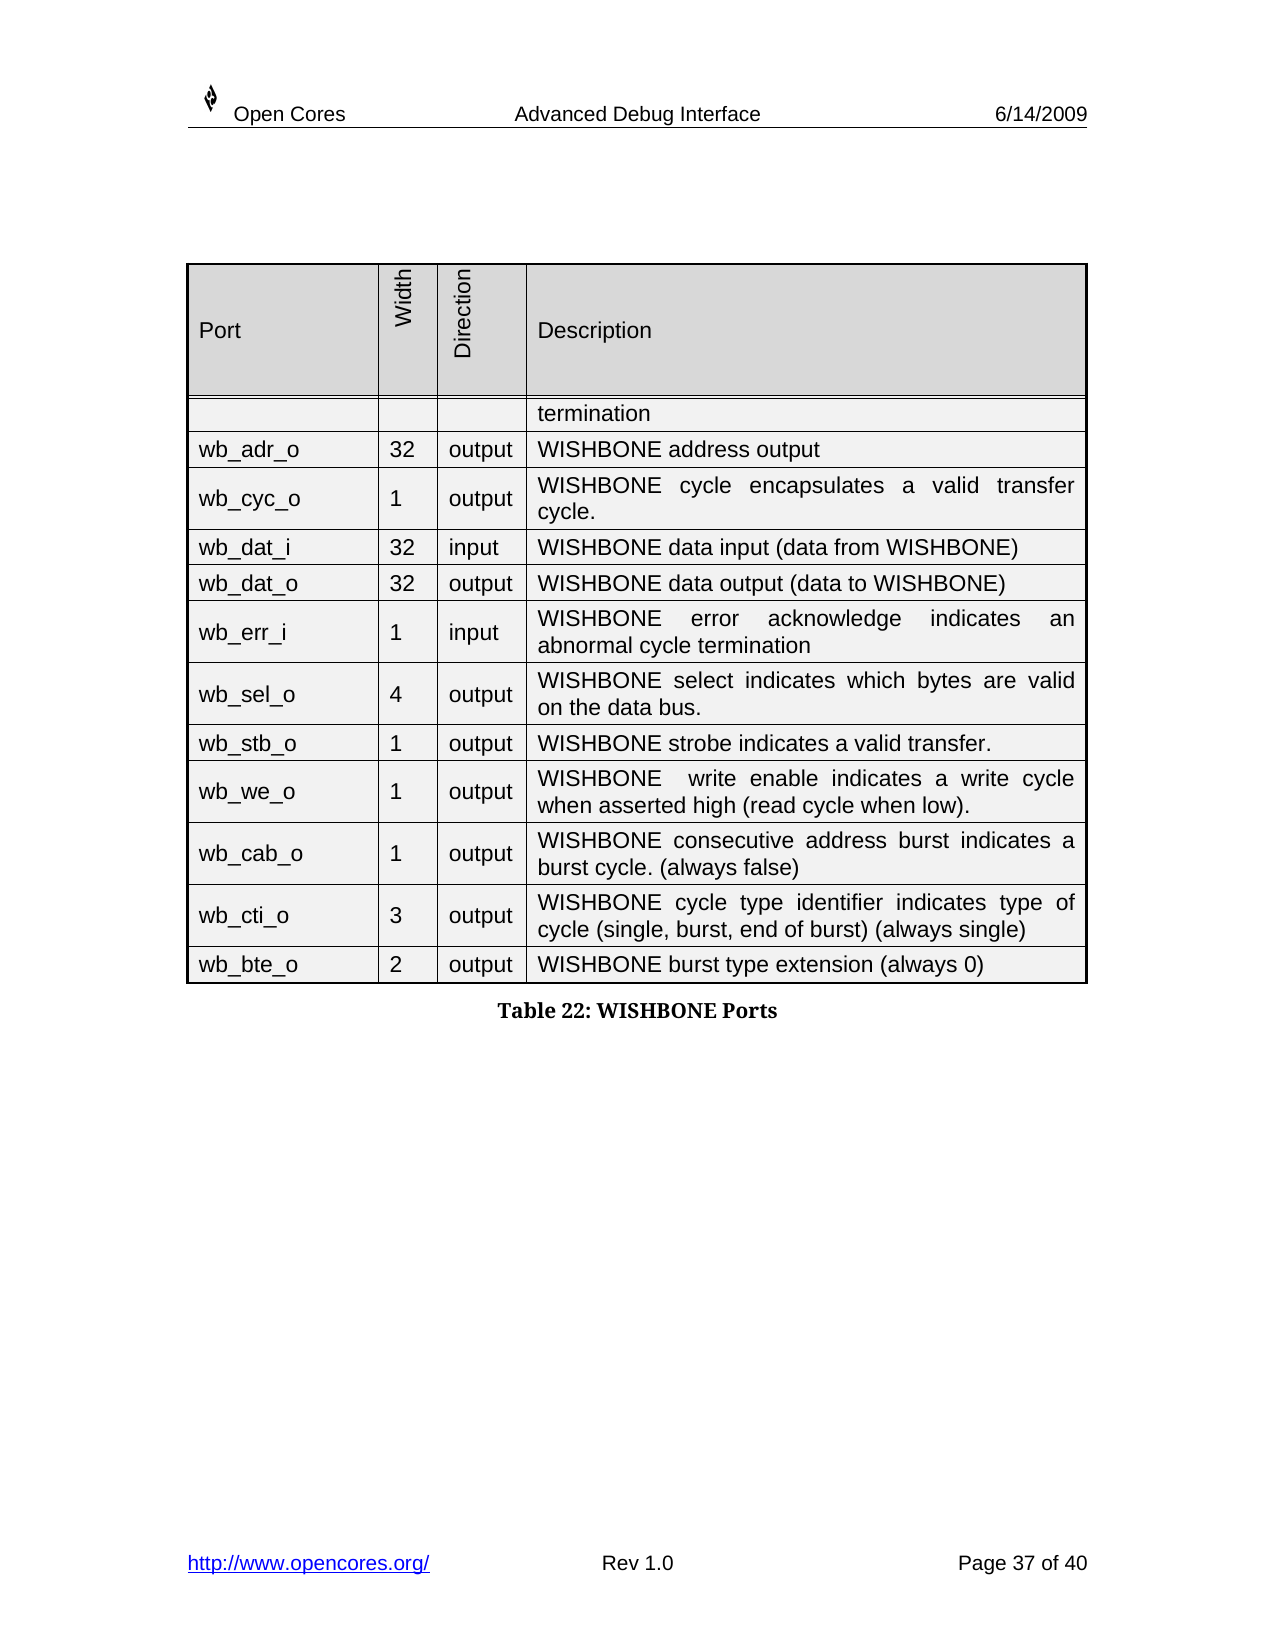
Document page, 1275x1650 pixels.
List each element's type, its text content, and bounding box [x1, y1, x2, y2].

table_cell [189, 399, 378, 431]
table_cell WISHBONE data input (data from WISHBONE) [527, 530, 1085, 564]
table_cell output [438, 885, 526, 946]
table_header Description [527, 265, 1085, 395]
table_cell WISHBONE cycle type identifier indicates type of cycle (single, burst, end of burst) (always single) [527, 885, 1085, 946]
table_cell 1 [379, 725, 437, 760]
table_cell wb_bte_o [189, 947, 378, 982]
table_cell WISHBONE strobe indicates a valid transfer. [527, 725, 1085, 760]
table_cell WISHBONE select indicates which bytes are valid on the data bus. [527, 663, 1085, 724]
table_cell output [438, 663, 526, 724]
table_header Width [379, 265, 437, 395]
table_cell output [438, 468, 526, 529]
table_cell output [438, 565, 526, 600]
text Table 22: WISHBONE Ports [187, 997, 1087, 1025]
table_cell 32 [379, 565, 437, 600]
table_cell [438, 399, 526, 431]
table_cell 1 [379, 761, 437, 822]
table_cell wb_sel_o [189, 663, 378, 724]
table_cell wb_err_i [189, 601, 378, 662]
table_cell 32 [379, 530, 437, 564]
table_cell [379, 399, 437, 431]
table_cell wb_adr_o [189, 432, 378, 467]
table_cell output [438, 823, 526, 884]
table_cell 32 [379, 432, 437, 467]
table_header Direction [438, 265, 526, 395]
table_cell termination [527, 399, 1085, 431]
table_cell 1 [379, 468, 437, 529]
table_cell WISHBONE consecutive address burst indicates a burst cycle. (always false) [527, 823, 1085, 884]
table_cell wb_we_o [189, 761, 378, 822]
table_cell output [438, 432, 526, 467]
table_cell 2 [379, 947, 437, 982]
table_cell WISHBONE address output [527, 432, 1085, 467]
table_cell output [438, 761, 526, 822]
table_cell wb_cti_o [189, 885, 378, 946]
table_cell 1 [379, 823, 437, 884]
table_cell WISHBONE data output (data to WISHBONE) [527, 565, 1085, 600]
table_cell WISHBONE error acknowledge indicates an abnormal cycle termination [527, 601, 1085, 662]
table_header Port [189, 265, 378, 395]
table_cell 3 [379, 885, 437, 946]
table_cell wb_dat_i [189, 530, 378, 564]
table_cell wb_stb_o [189, 725, 378, 760]
table_cell 1 [379, 601, 437, 662]
table_cell WISHBONE cycle encapsulates a valid transfer cycle. [527, 468, 1085, 529]
table_cell output [438, 947, 526, 982]
table_cell wb_dat_o [189, 565, 378, 600]
table_cell input [438, 530, 526, 564]
table_cell WISHBONE burst type extension (always 0) [527, 947, 1085, 982]
table_cell WISHBONE write enable indicates a write cycle when asserted high (read cycle when low). [527, 761, 1085, 822]
table_cell output [438, 725, 526, 760]
table_cell wb_cab_o [189, 823, 378, 884]
table_cell input [438, 601, 526, 662]
table_cell wb_cyc_o [189, 468, 378, 529]
table_cell 4 [379, 663, 437, 724]
